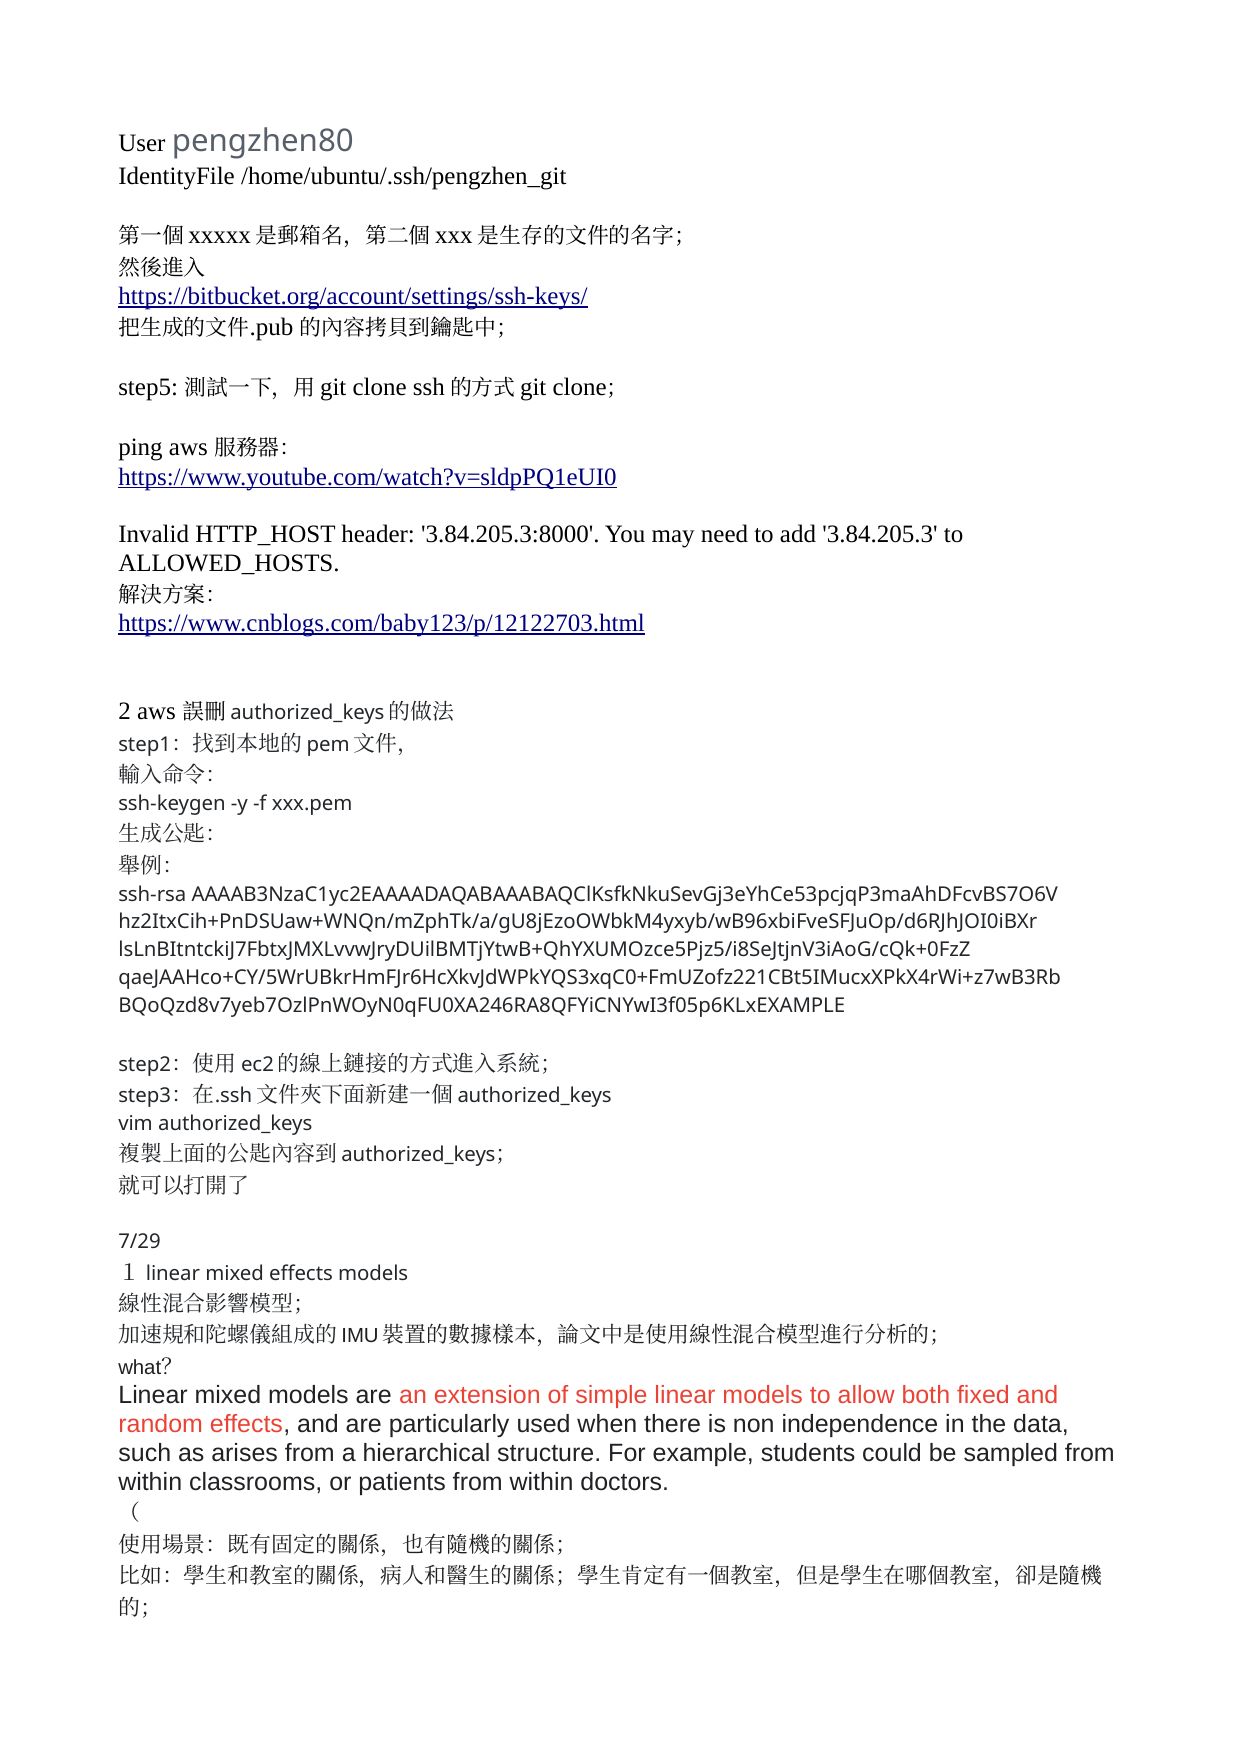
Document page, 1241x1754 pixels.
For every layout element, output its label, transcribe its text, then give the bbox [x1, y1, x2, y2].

text 解決方案： [118, 577, 1122, 608]
text 第一個xxxxx是郵箱名，第二個xxx是生存的文件的名字； [118, 218, 1122, 250]
text 生成公匙： [118, 817, 1122, 848]
text https://www.youtube.com/watch?v=sldpPQ1eUI0 [118, 462, 1122, 491]
text 2 aws 誤刪authorized_keys的做法 [118, 694, 1122, 726]
text 複製上面的公匙內容到authorized_keys； [118, 1136, 1122, 1168]
text https://bitbucket.org/account/settings/ssh-keys/ [118, 281, 1122, 310]
text vim authorized_keys [118, 1109, 1122, 1136]
text IdentityFile /home/ubuntu/.ssh/pengzhen_git [118, 161, 1122, 189]
text 加速規和陀螺儀組成的IMU裝置的數據樣本，論文中是使用線性混合模型進行分析的； [118, 1318, 1122, 1349]
text 把生成的文件.pub 的內容拷貝到鑰匙中； [118, 310, 1122, 341]
text step2：使用ec2的線上鏈接的方式進入系統； [118, 1046, 1122, 1077]
text 輸入命令： [118, 757, 1122, 789]
text ssh-rsa AAAAB3NzaC1yc2EAAAADAQABAAABAQClKsfkNkuSevGj3eYhCe53pcjqP3maAhDFcvBS7O6V hz2ItxCih+PnDSUaw+WNQn/mZphTk/a/gU8jEzoOWbkM4yxyb/wB96xbiFveSFJuOp/d6RJhJOI0iBXr lsLnBItntckiJ7FbtxJMXLvvwJryDUilBMTjYtwB+QhYXUMOzce5Pjz5/i8SeJtjnV3iAoG/cQk+0FzZ qaeJAAHco+CY/5WrUBkrHmFJr6HcXkvJdWPkYQS3xqC0+FmUZofz221CBt5IMucxXPkX4rWi+z7wB3Rb BQoQzd8v7yeb7OzlPnWOyN0qFU0XA246RA8QFYiCNYwI3f05p6KLxEXAMPLE [118, 879, 1122, 1018]
text 舉例： [118, 848, 1122, 879]
text ping aws 服務器： [118, 430, 1122, 462]
text 就可以打開了 [118, 1168, 1122, 1199]
text 使用場景：既有固定的關係，也有隨機的關係； [118, 1527, 1122, 1558]
text １ linear mixed effects models [118, 1255, 1122, 1286]
text step1：找到本地的pem文件， [118, 726, 1122, 757]
text 7/29 [118, 1227, 1122, 1255]
text step3：在.ssh文件夾下面新建一個authorized_keys [118, 1077, 1122, 1109]
text Invalid HTTP_HOST header: '3.84.205.3:8000'. You may need to add '3.84.205.3' to ALLOWED_HOSTS. [118, 519, 1122, 577]
text 線性混合影響模型； [118, 1286, 1122, 1318]
text 然後進入 [118, 250, 1122, 281]
text step5: 測試一下，用git clone ssh的方式git clone； [118, 370, 1122, 402]
text Linear mixed models are an extension of simple linear models to allow both fixed and random effects, and are particularly used when there is non independence in the data, such as arises from a hierarchical structure. For example, students could be sampled from within classrooms, or patients from within doctors. [118, 1381, 1122, 1496]
text https://www.cnblogs.com/baby123/p/12122703.html [118, 608, 1122, 637]
text ssh-keygen -y -f xxx.pem [118, 789, 1122, 817]
text what？ [118, 1349, 1122, 1381]
text 比如：學生和教室的關係，病人和醫生的關係；學生肯定有一個教室，但是學生在哪個教室，卻是隨機的； [118, 1558, 1122, 1621]
text （ [118, 1496, 1122, 1527]
text User pengzhen80 [118, 118, 1122, 161]
